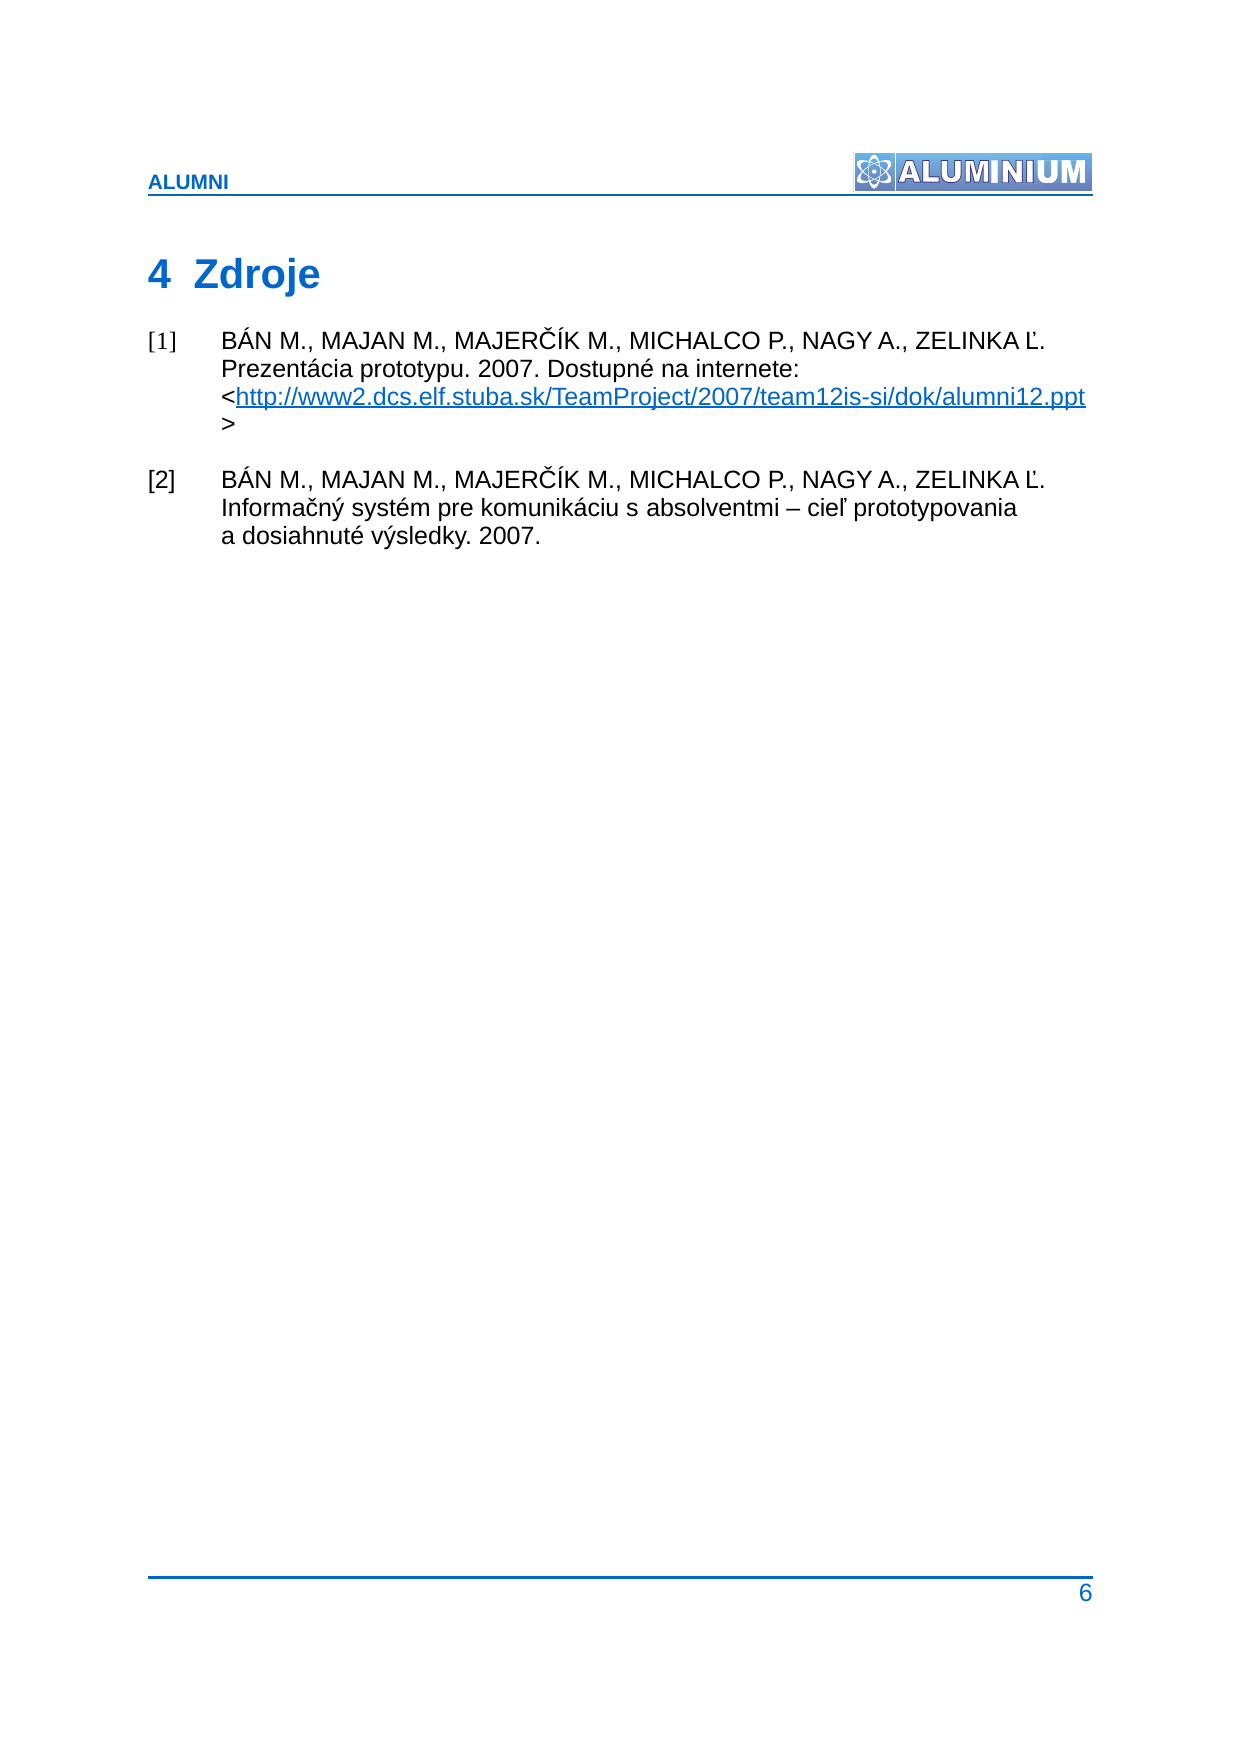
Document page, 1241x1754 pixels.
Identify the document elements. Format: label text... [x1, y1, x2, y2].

list BÁN M., MAJAN M., MAJERČÍK M., MICHALCO P., NAGY A., ZELINKA Ľ. Informačný systém pre komunikáciu s absolventmi – cieľ prototypovania a dosiahnuté výsledky. 2007. [148, 466, 1093, 550]
list BÁN M., MAJAN M., MAJERČÍK M., MICHALCO P., NAGY A., ZELINKA Ľ. Prezentácia prototypu. 2007. Dostupné na internete: <http://www2.dcs.elf.stuba.sk/TeamProject/2007/team12is-si/dok/alumni12.ppt> [148, 326, 1093, 438]
subtitle Zdroje [148, 250, 1093, 297]
